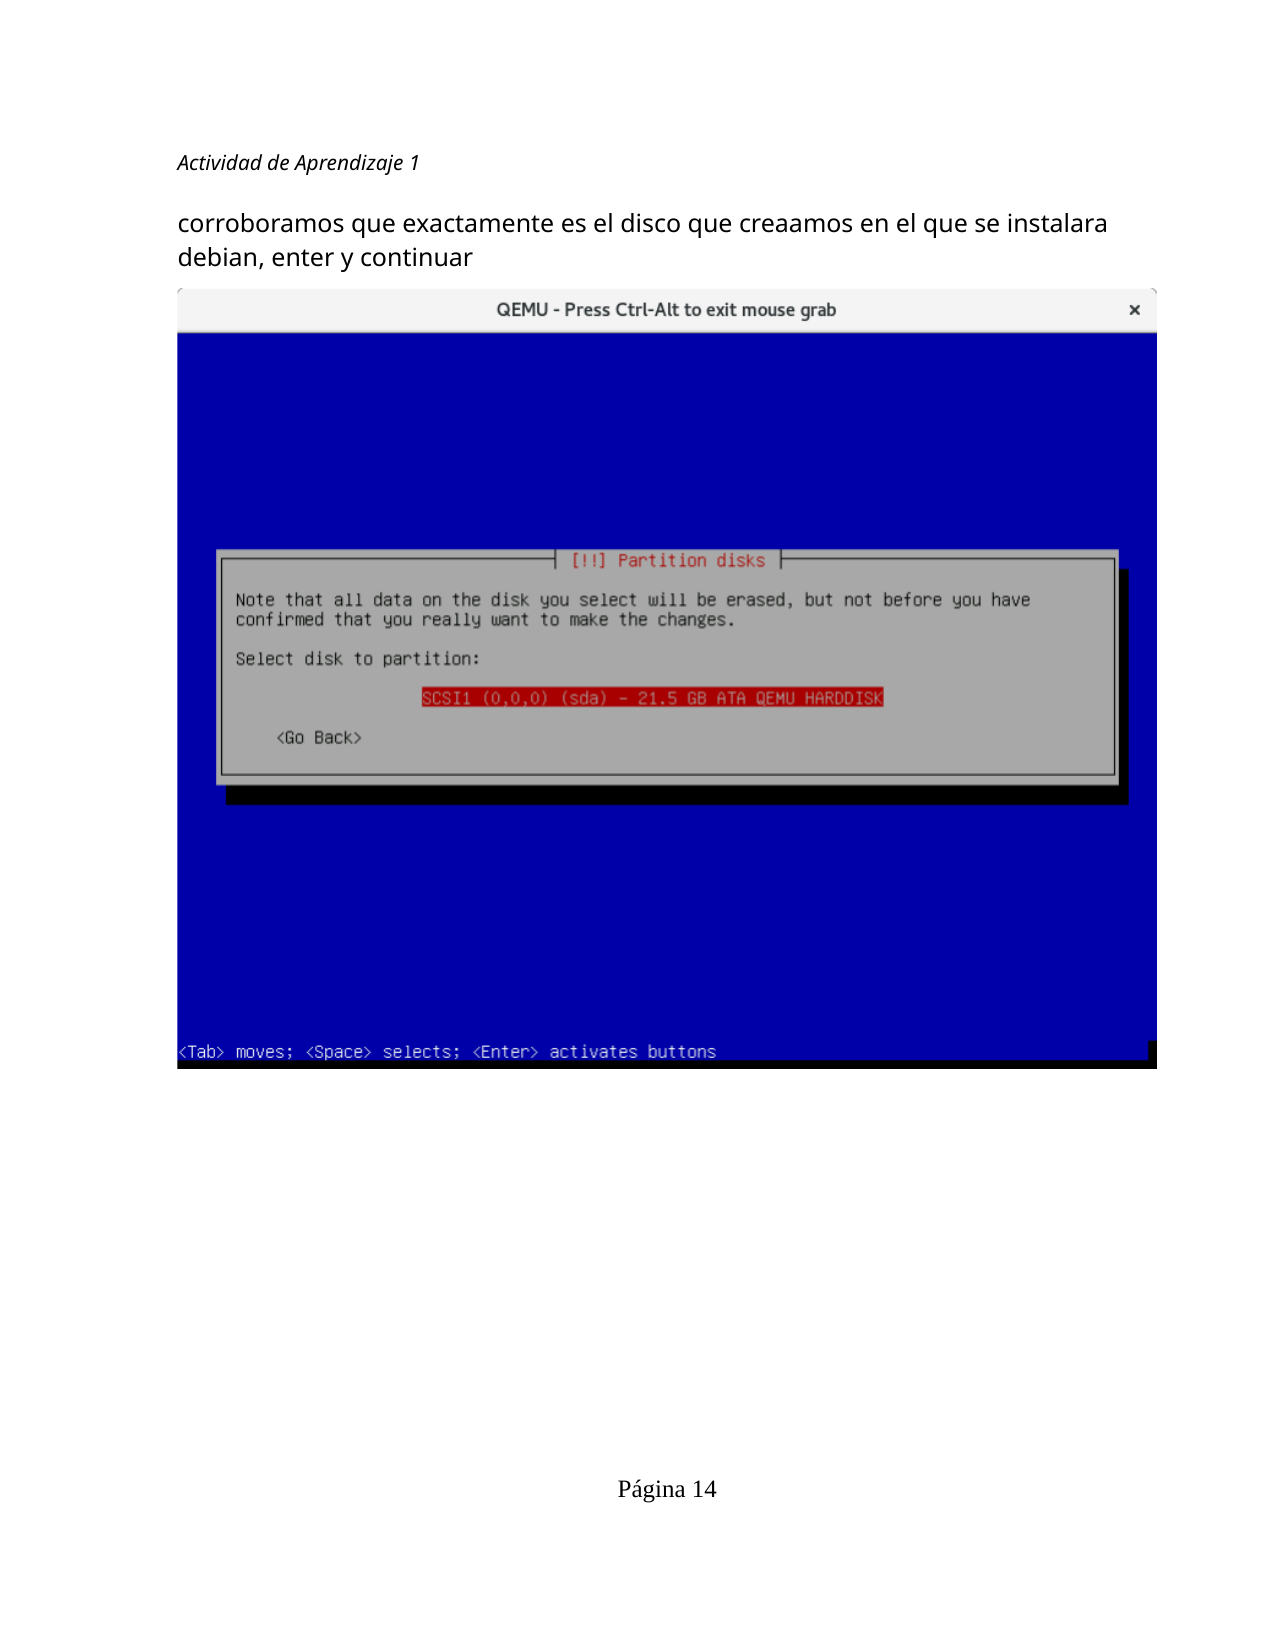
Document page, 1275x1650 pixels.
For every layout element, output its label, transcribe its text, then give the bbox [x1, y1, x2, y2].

text corroboramos que exactamente es el disco que creaamos en el que se instalara debian, enter y continuar [177, 206, 1157, 274]
picture [177, 288, 1157, 1069]
